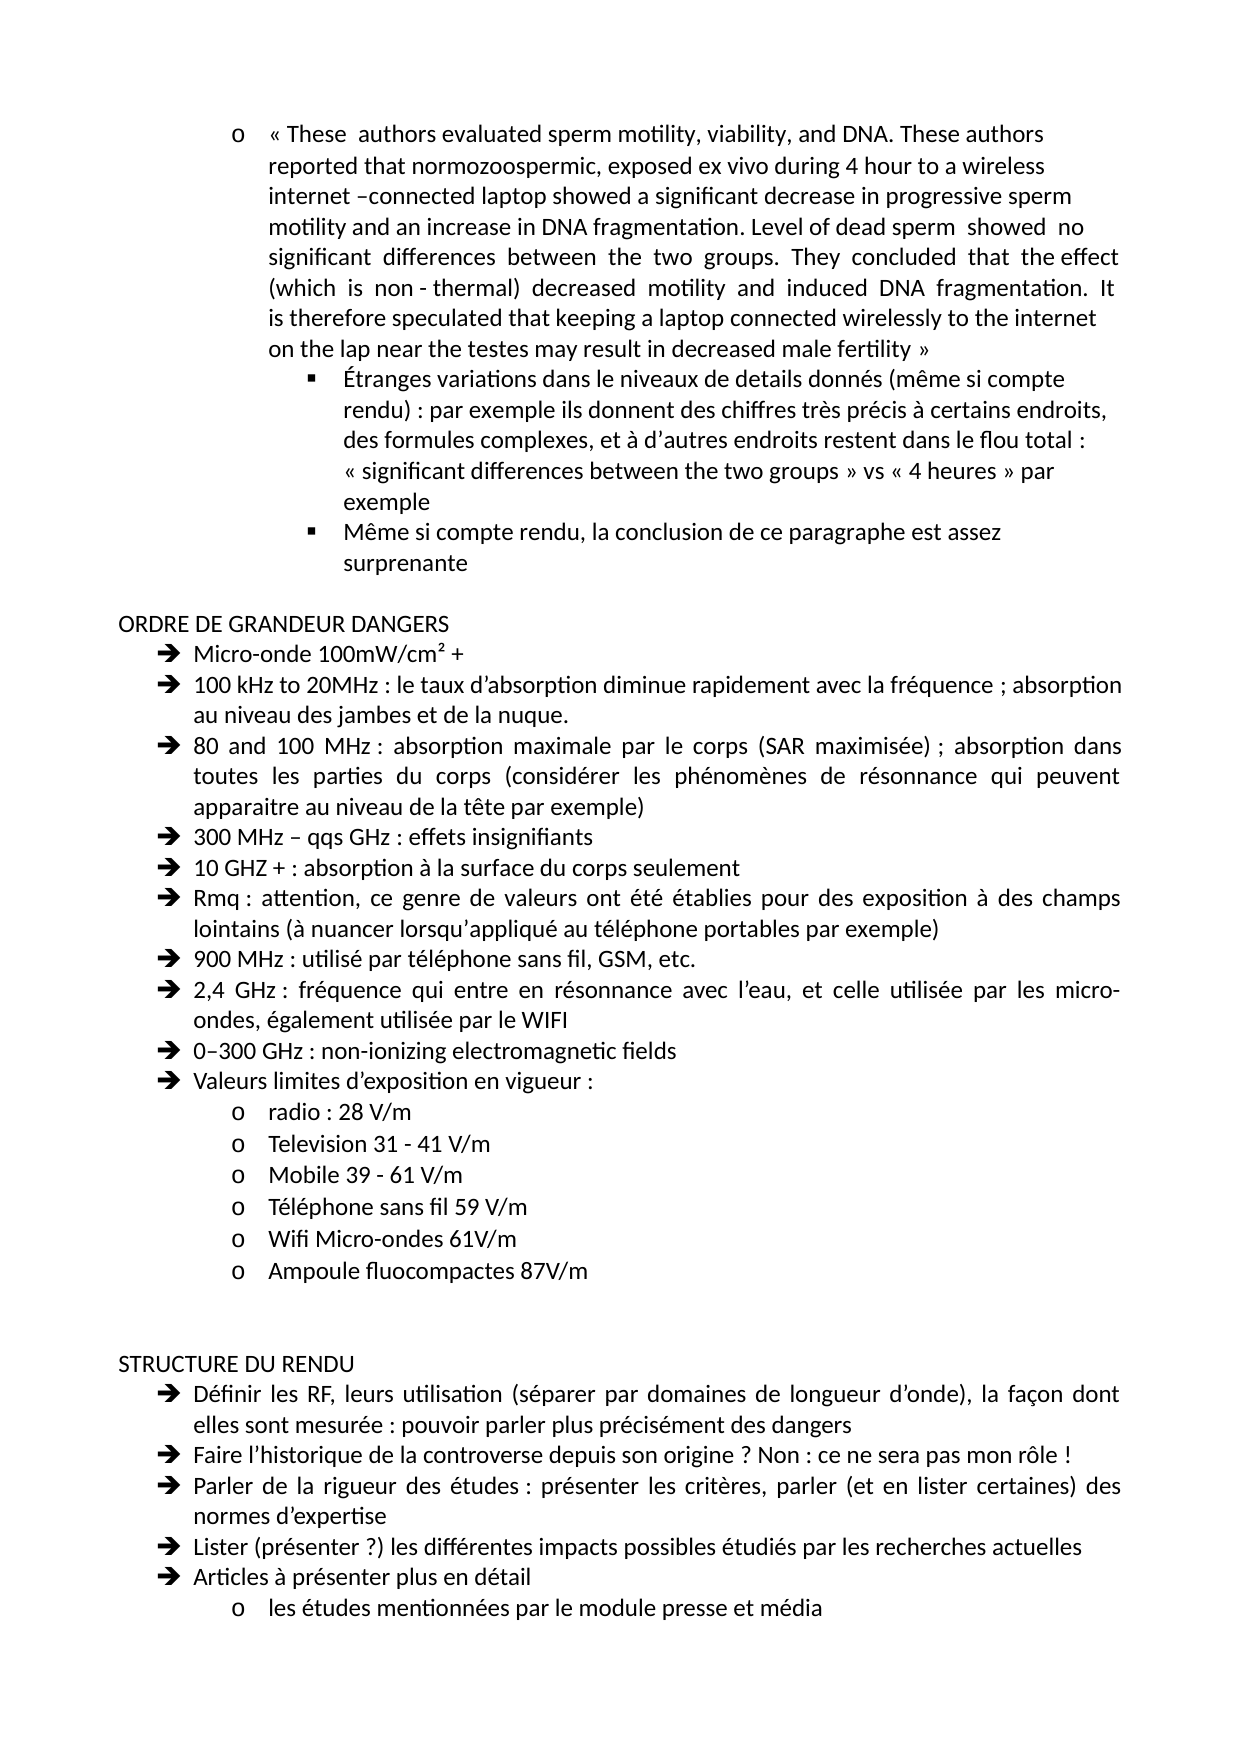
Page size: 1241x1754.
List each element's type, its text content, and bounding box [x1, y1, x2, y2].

list Ampoule fluocompactes 87V/m [231, 1255, 1122, 1287]
list Micro-onde 100mW/cm² + [156, 638, 1122, 669]
list Étranges variations dans le niveaux de details donnés (même si compte rendu) : par exemple ils donnent des chiffres très précis à certains endroits, des formules complexes, et à d’autres endroits restent dans le flou total : « significant differences between the two groups » vs « 4 heures » par exemple [306, 363, 1122, 516]
list Faire l’historique de la controverse depuis son origine ? Non : ce ne sera pas mon rôle ! [156, 1439, 1122, 1470]
list les études mentionnées par le module presse et média [231, 1592, 1122, 1624]
list Lister (présenter ?) les différentes impacts possibles étudiés par les recherches actuelles [156, 1531, 1122, 1561]
list 80 and 100 MHz : absorption maximale par le corps (SAR maximisée) ; absorption dans toutes les parties du corps (considérer les phénomènes de résonnance qui peuvent apparaitre au niveau de la tête par exemple) [156, 730, 1122, 821]
list Même si compte rendu, la conclusion de ce paragraphe est assez surprenante [306, 516, 1122, 577]
list Television 31 - 41 V/m [231, 1128, 1122, 1159]
list 100 kHz to 20MHz : le taux d’absorption diminue rapidement avec la fréquence ; absorption au niveau des jambes et de la nuque. [156, 669, 1122, 730]
list radio : 28 V/m [231, 1096, 1122, 1128]
text STRUCTURE DU RENDU [118, 1348, 1122, 1378]
list 10 GHZ + : absorption à la surface du corps seulement [156, 852, 1122, 882]
list Définir les RF, leurs utilisation (séparer par domaines de longueur d’onde), la façon dont elles sont mesurée : pouvoir parler plus précisément des dangers [156, 1378, 1122, 1439]
list « These authors evaluated sperm motility, viability, and DNA. These authors reported that normozoospermic, exposed ex vivo during 4 hour to a wireless internet –connected laptop showed a significant decrease in progressive sperm motility and an increase in DNA fragmentation. Level of dead sperm showed no significant differences between the two groups. They concluded that the effect (which is non - thermal) decreased motility and induced DNA fragmentation. It is therefore speculated that keeping a laptop connected wirelessly to the internet on the lap near the testes may result in decreased male fertility » [231, 118, 1122, 363]
list Rmq : attention, ce genre de valeurs ont été établies pour des exposition à des champs lointains (à nuancer lorsqu’appliqué au téléphone portables par exemple) [156, 882, 1122, 943]
list 300 MHz – qqs GHz : effets insignifiants [156, 821, 1122, 852]
list Parler de la rigueur des études : présenter les critères, parler (et en lister certaines) des normes d’expertise [156, 1470, 1122, 1531]
list Articles à présenter plus en détail [156, 1561, 1122, 1592]
list Wifi Micro-ondes 61V/m [231, 1223, 1122, 1255]
list 2,4 GHz : fréquence qui entre en résonnance avec l’eau, et celle utilisée par les micro-ondes, également utilisée par le WIFI [156, 974, 1122, 1035]
text ORDRE DE GRANDEUR DANGERS [118, 608, 1122, 638]
list 0–300 GHz : non-ionizing electromagnetic fields [156, 1035, 1122, 1066]
list Téléphone sans fil 59 V/m [231, 1191, 1122, 1223]
list Valeurs limites d’exposition en vigueur : [156, 1066, 1122, 1096]
list Mobile 39 - 61 V/m [231, 1159, 1122, 1191]
list 900 MHz : utilisé par téléphone sans fil, GSM, etc. [156, 943, 1122, 974]
